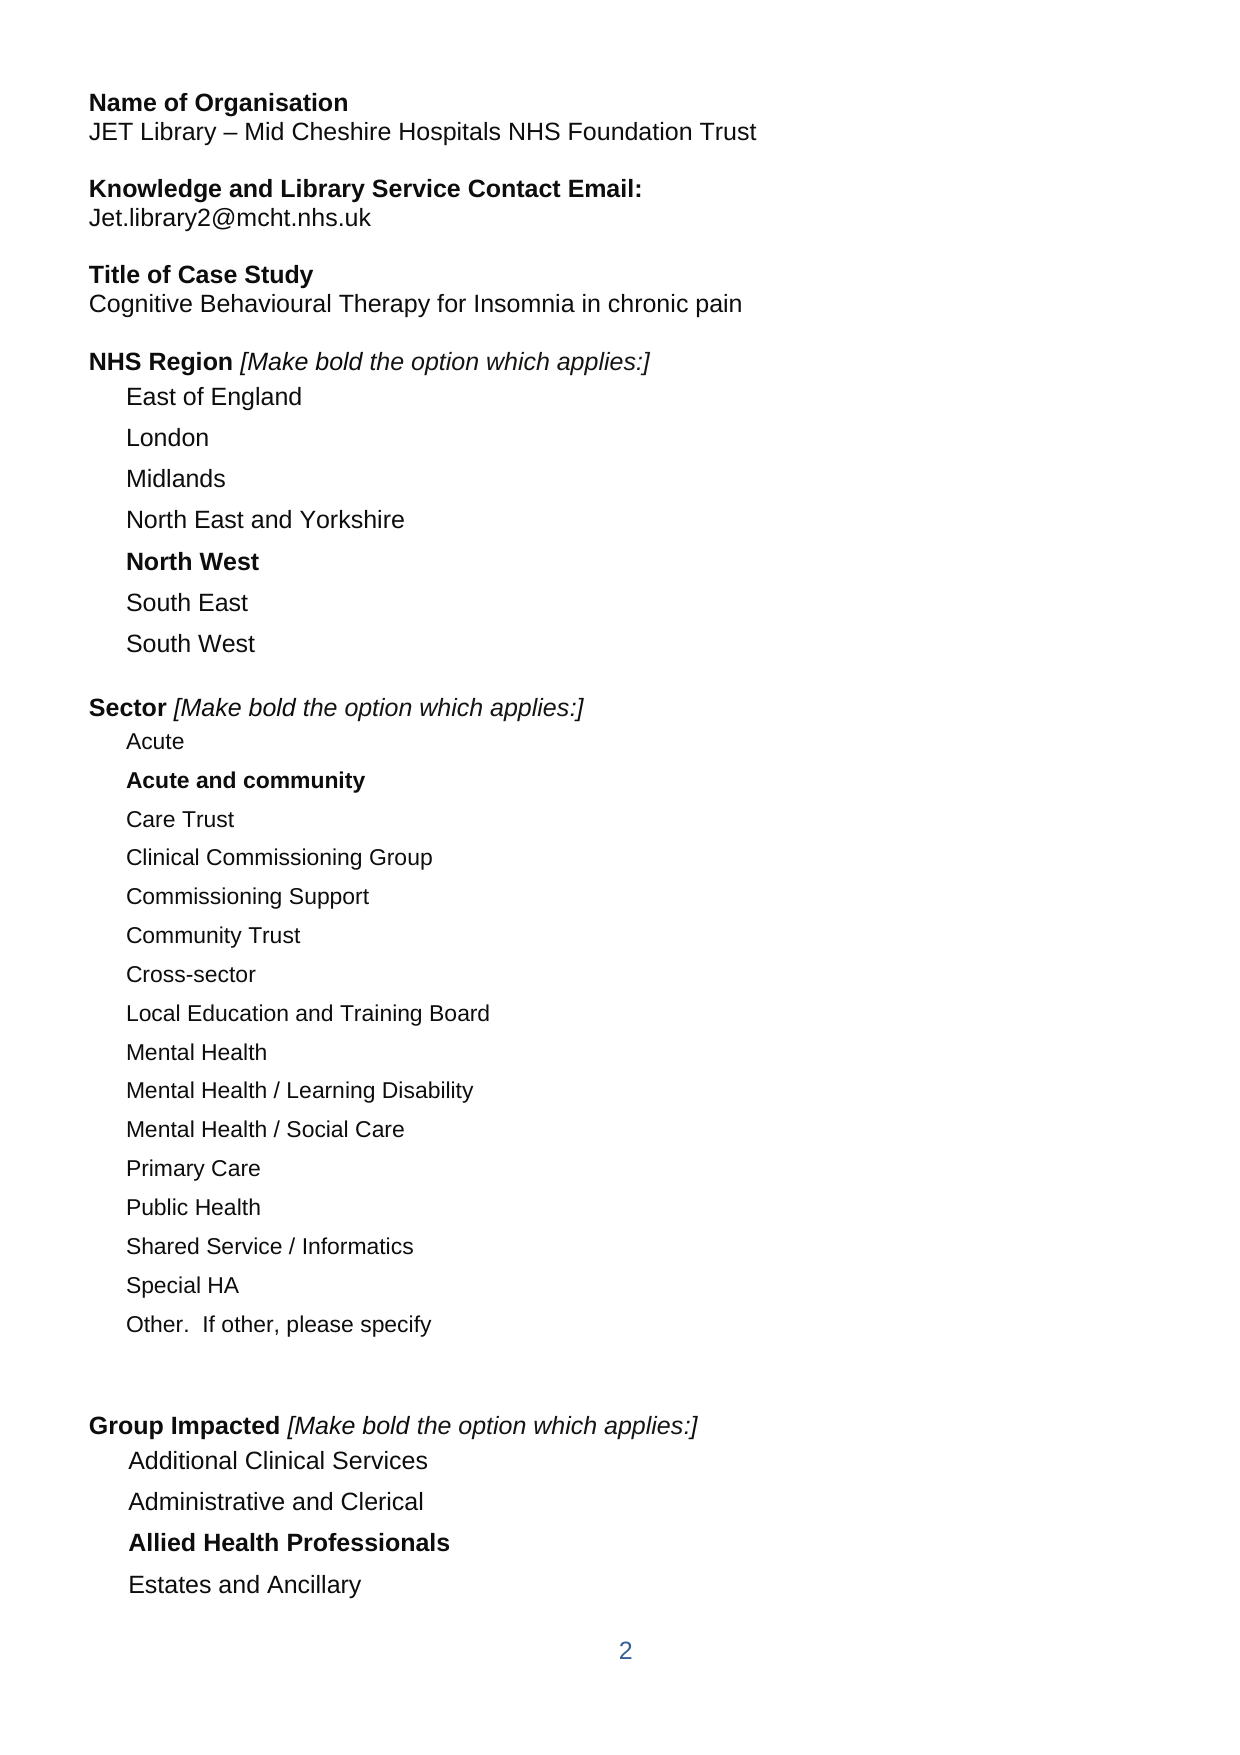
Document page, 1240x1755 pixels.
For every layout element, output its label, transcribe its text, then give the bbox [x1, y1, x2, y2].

text Allied Health Professionals [128, 1528, 1151, 1557]
text London [126, 423, 1151, 452]
text Public Health [126, 1194, 1151, 1220]
text Mental Health / Learning Disability [126, 1077, 1151, 1104]
text Group Impacted [Make bold the option which applies:] [89, 1411, 1151, 1439]
text Care Trust [126, 806, 1151, 832]
text Community Trust [126, 922, 1151, 948]
text Commissioning Support [126, 883, 1151, 909]
text Jet.library2@mcht.nhs.uk [89, 203, 1151, 232]
text Mental Health / Social Care [126, 1116, 1151, 1143]
text Special HA [126, 1272, 1151, 1298]
text East of England [126, 382, 1151, 410]
text Estates and Ancillary [128, 1569, 1151, 1598]
text South East [126, 588, 1151, 617]
text Acute and community [126, 767, 1151, 793]
text Acute [126, 728, 1151, 754]
text Midlands [126, 464, 1151, 493]
text Additional Clinical Services [128, 1446, 1151, 1474]
text Administrative and Clerical [128, 1487, 1151, 1516]
text Mental Health [126, 1039, 1151, 1065]
text Title of Case Study [89, 260, 1151, 289]
text Local Education and Training Board [126, 1000, 1151, 1026]
text Clinical Commissioning Group [126, 844, 1151, 871]
text Primary Care [126, 1155, 1151, 1182]
text JET Library – Mid Cheshire Hospitals NHS Foundation Trust [89, 117, 1151, 145]
text Knowledge and Library Service Contact Email: [89, 174, 1151, 203]
text North West [126, 547, 1151, 575]
text Cross-sector [126, 961, 1151, 987]
text North East and Yorkshire [126, 505, 1151, 534]
text Cognitive Behavioural Therapy for Insomnia in chronic pain [89, 289, 1151, 318]
text Name of Organisation [89, 88, 1151, 117]
text NHS Region [Make bold the option which applies:] [89, 347, 1151, 375]
text Shared Service / Informatics [126, 1233, 1151, 1259]
text South West [126, 629, 1151, 658]
text Other. If other, please specify [126, 1311, 1151, 1337]
text Sector [Make bold the option which applies:] [89, 693, 1151, 722]
